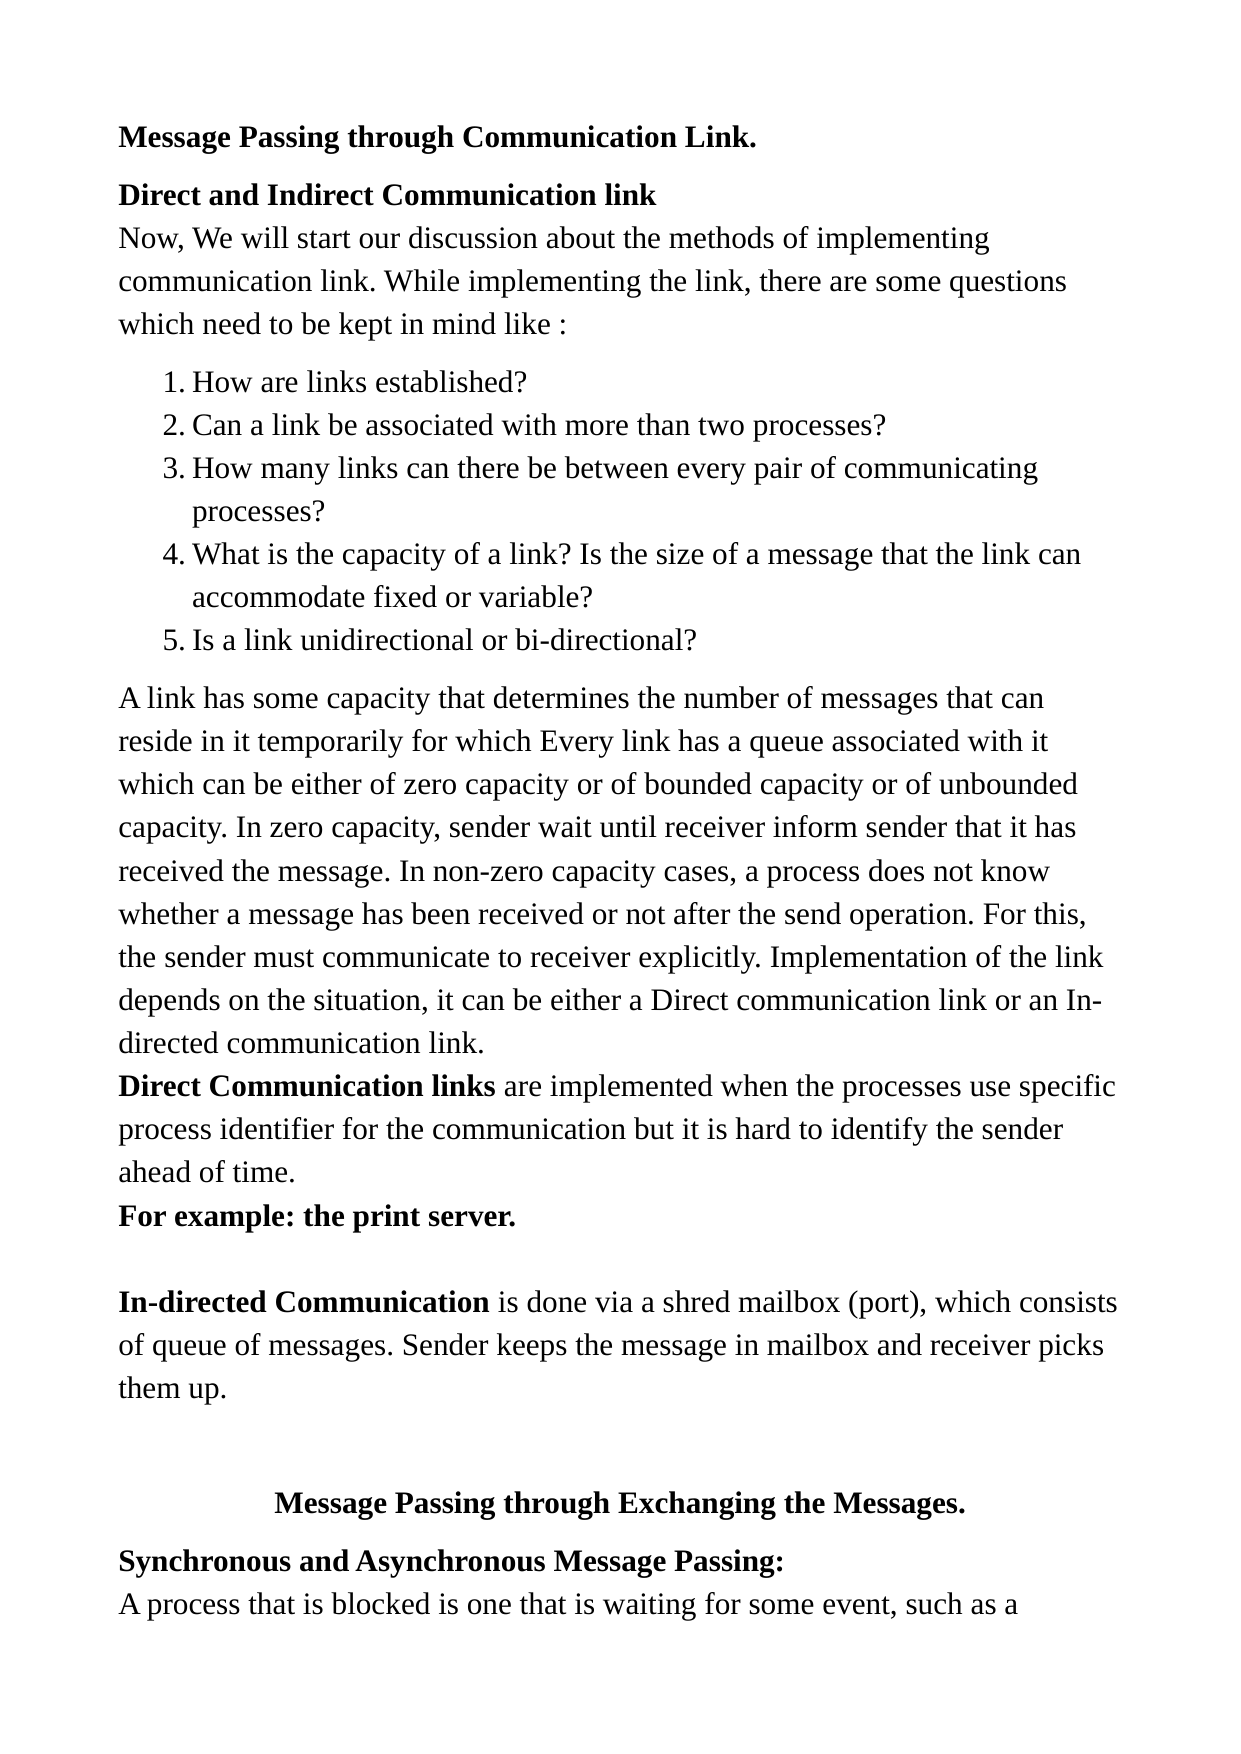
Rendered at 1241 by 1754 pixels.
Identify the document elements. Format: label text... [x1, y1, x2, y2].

text Direct and Indirect Communication link Now, We will start our discussion about the methods of implementing communication link. While implementing the link, there are some questions which need to be kept in mind like : [118, 176, 1122, 341]
list What is the capacity of a link? Is the size of a message that the link can accommodate fixed or variable? [162, 535, 1122, 614]
text Message Passing through Exchanging the Messages. [118, 1485, 1122, 1521]
list Can a link be associated with more than two processes? [162, 406, 1122, 442]
list How are links established? [162, 363, 1122, 399]
text Synchronous and Asynchronous Message Passing: A process that is blocked is one that is waiting for some event, such as a [118, 1542, 1122, 1622]
list How many links can there be between every pair of communicating processes? [162, 449, 1122, 528]
list Is a link unidirectional or bi-directional? [162, 622, 1122, 658]
text Message Passing through Communication Link. [118, 118, 1122, 154]
text A link has some capacity that determines the number of messages that can reside in it temporarily for which Every link has a queue associated with it which can be either of zero capacity or of bounded capacity or of unbounded capacity. In zero capacity, sender wait until receiver inform sender that it has received the message. In non-zero capacity cases, a process does not know whether a message has been received or not after the send operation. For this, the sender must communicate to receiver explicitly. Implementation of the link depends on the situation, it can be either a Direct communication link or an In-directed communication link. Direct Communication links are implemented when the processes use specific process identifier for the communication but it is hard to identify the sender ahead of time. For example: the print server. In-directed Communication is done via a shred mailbox (port), which consists of queue of messages. Sender keeps the message in mailbox and receiver picks them up. [118, 679, 1122, 1405]
